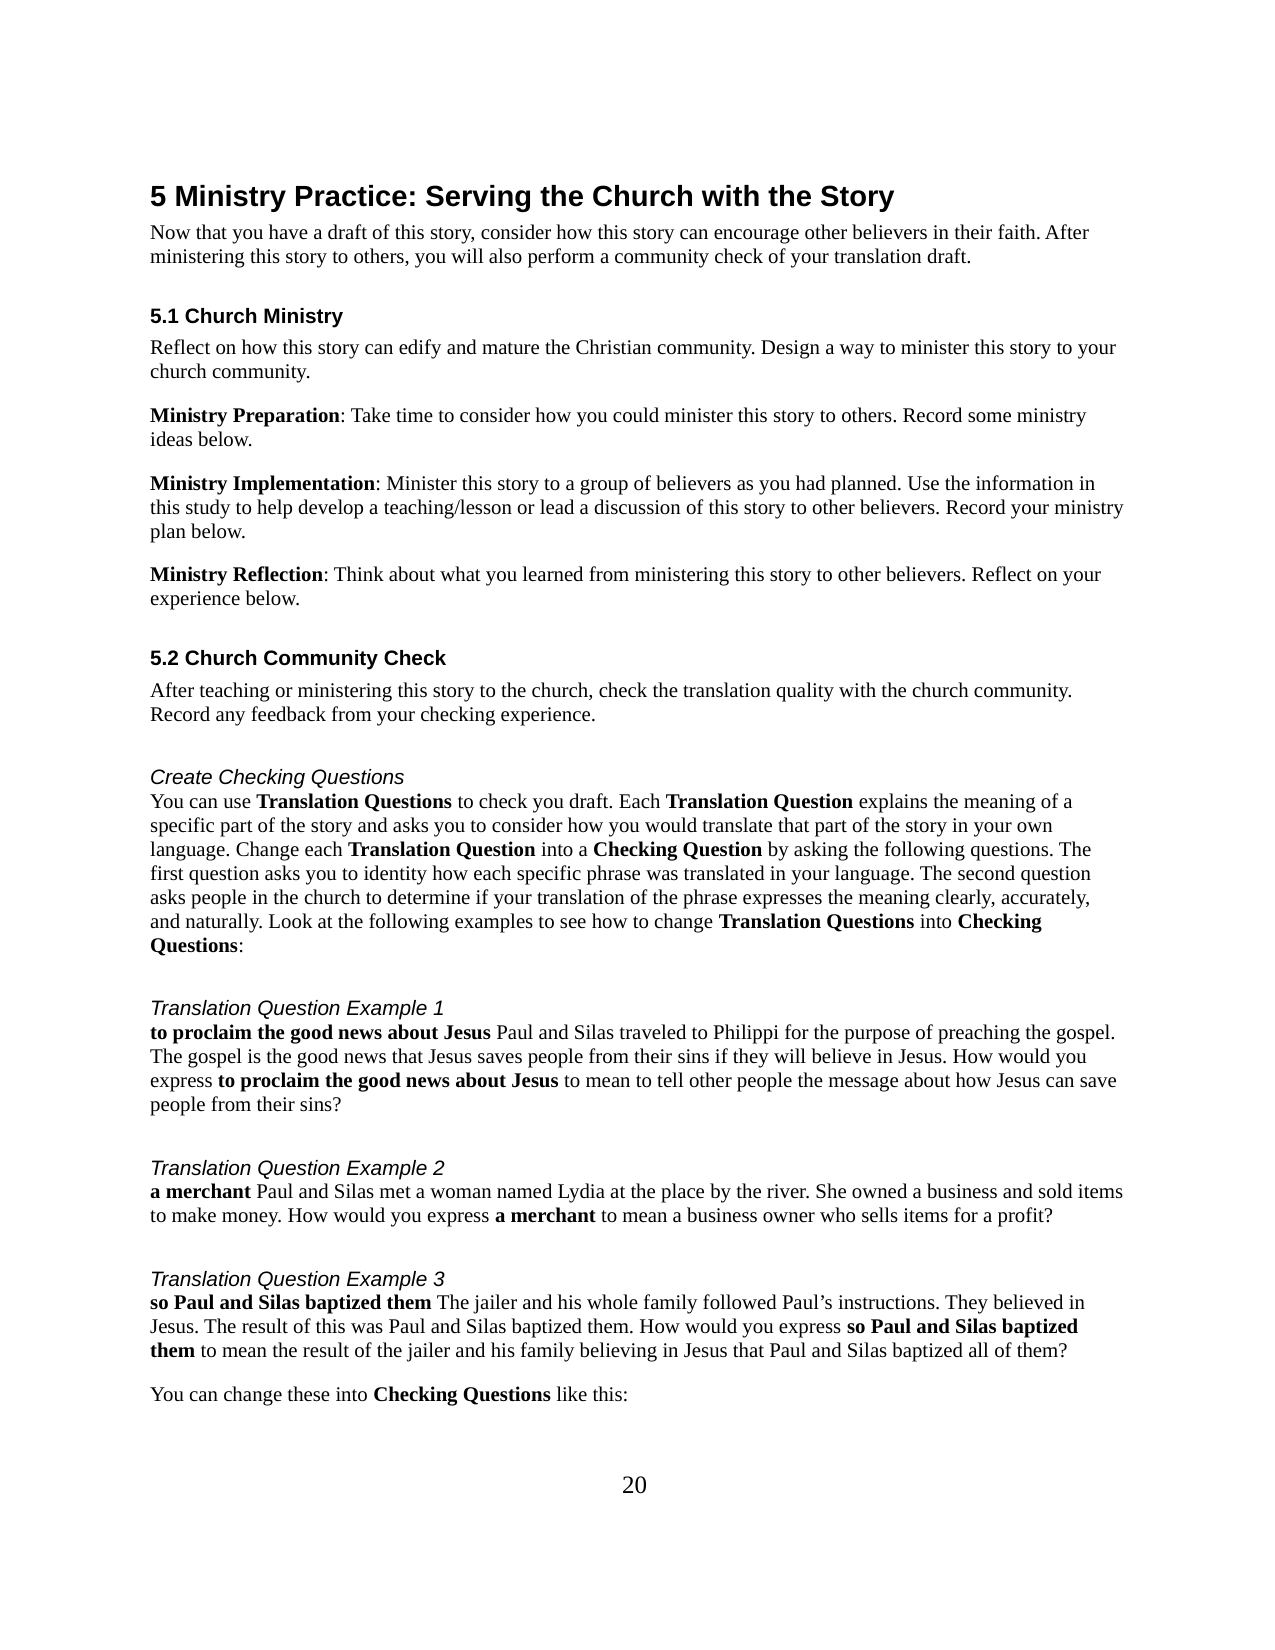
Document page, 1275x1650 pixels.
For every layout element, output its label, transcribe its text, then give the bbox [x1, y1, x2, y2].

text Ministry Preparation: Take time to consider how you could minister this story to others. Record some ministry ideas below. [150, 403, 1125, 451]
subtitle Create Checking Questions [150, 765, 1125, 789]
subtitle Translation Question Example 2 [150, 1155, 1125, 1179]
text so Paul and Silas baptized them The jailer and his whole family followed Paul’s instructions. They believed in Jesus. The result of this was Paul and Silas baptized them. How would you express so Paul and Silas baptized them to mean the result of the jailer and his family believing in Jesus that Paul and Silas baptized all of them? [150, 1290, 1125, 1362]
subtitle Translation Question Example 3 [150, 1266, 1125, 1290]
subtitle 5 Ministry Practice: Serving the Church with the Story [150, 179, 1125, 212]
text You can use Translation Questions to check you draft. Each Translation Question explains the meaning of a specific part of the story and asks you to consider how you would translate that part of the story in your own language. Change each Translation Question into a Checking Question by asking the following questions. The first question asks you to identity how each specific phrase was translated in your language. The second question asks people in the church to determine if your translation of the phrase expresses the meaning clearly, accurately, and naturally. Look at the following examples to see how to change Translation Questions into Checking Questions: [150, 789, 1125, 957]
text You can change these into Checking Questions like this: [150, 1382, 1125, 1406]
text Ministry Implementation: Minister this story to a group of believers as you had planned. Use the information in this study to help develop a teaching/lesson or lead a discussion of this story to other believers. Record your ministry plan below. [150, 471, 1125, 543]
subtitle Translation Question Example 1 [150, 996, 1125, 1020]
subtitle 5.1 Church Ministry [150, 304, 1125, 328]
text a merchant Paul and Silas met a woman named Lydia at the place by the river. She owned a business and sold items to make money. How would you express a merchant to mean a business owner who sells items for a profit? [150, 1179, 1125, 1227]
text Reflect on how this story can edify and mature the Christian community. Design a way to minister this story to your church community. [150, 335, 1125, 383]
text Ministry Reflection: Think about what you learned from ministering this story to other believers. Reflect on your experience below. [150, 562, 1125, 610]
subtitle 5.2 Church Community Check [150, 646, 1125, 670]
text Now that you have a draft of this story, consider how this story can encourage other believers in their faith. After ministering this story to others, you will also perform a community check of your translation draft. [150, 220, 1125, 268]
text After teaching or ministering this story to the church, check the translation quality with the church community. Record any feedback from your checking experience. [150, 678, 1125, 726]
text to proclaim the good news about Jesus Paul and Silas traveled to Philippi for the purpose of preaching the gospel. The gospel is the good news that Jesus saves people from their sins if they will believe in Jesus. How would you express to proclaim the good news about Jesus to mean to tell other people the message about how Jesus can save people from their sins? [150, 1020, 1125, 1116]
